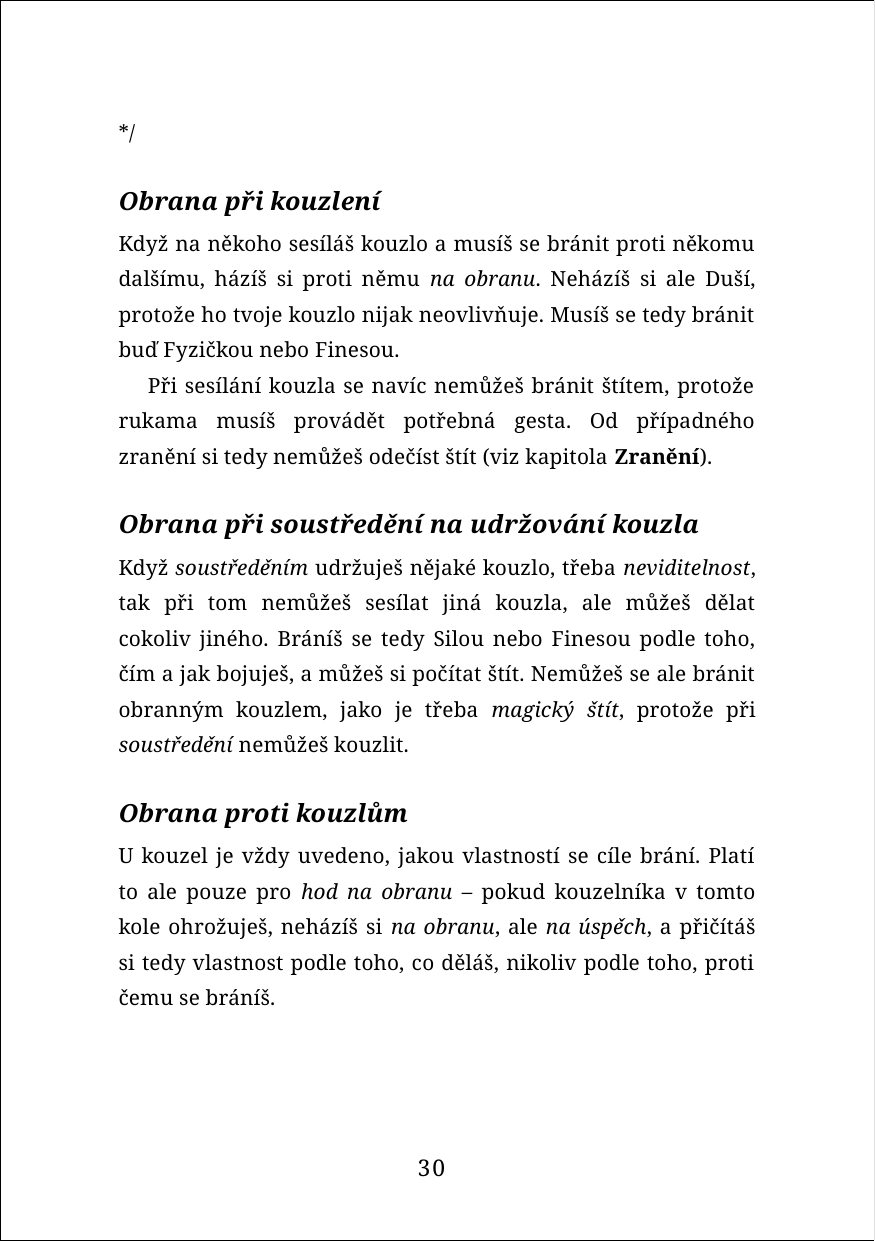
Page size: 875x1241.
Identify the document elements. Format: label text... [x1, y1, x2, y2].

subtitle Obrana proti kouzlům [118, 796, 756, 830]
text U kouzel je vždy uvedeno, jakou vlastností se cíle brání. Platí to ale pouze pro hod na obranu – pokud kouzelníka v tomto kole ohrožuješ, neházíš si na obranu, ale na úspěch, a přičítáš si tedy vlastnost podle toho, co děláš, nikoliv podle toho, proti čemu se bráníš. [118, 841, 756, 1012]
text Když soustředěním udržuješ nějaké kouzlo, třeba neviditelnost, tak při tom nemůžeš sesílat jiná kouzla, ale můžeš dělat cokoliv jiného. Bráníš se tedy Silou nebo Finesou podle toho, čím a jak bojuješ, a můžeš si počítat štít. Nemůžeš se ale bránit obranným kouzlem, jako je třeba magický štít, protože při soustředění nemůžeš kouzlit. [118, 553, 756, 759]
subtitle Obrana při soustředění na udržování kouzla [118, 507, 756, 541]
text Když na někoho sesíláš kouzlo a musíš se bránit proti někomu dalšímu, házíš si proti němu na obranu. Neházíš si ale Duší, protože ho tvoje kouzlo nijak neovlivňuje. Musíš se tedy bránit buď Fyzičkou nebo Finesou. Při sesílání kouzla se navíc nemůžeš bránit štítem, protože rukama musíš provádět potřebná gesta. Od případného zranění si tedy nemůžeš odečíst štít (viz kapitola Zranění). [118, 229, 756, 471]
subtitle Obrana při kouzlení [118, 183, 756, 217]
text */ [118, 118, 756, 147]
